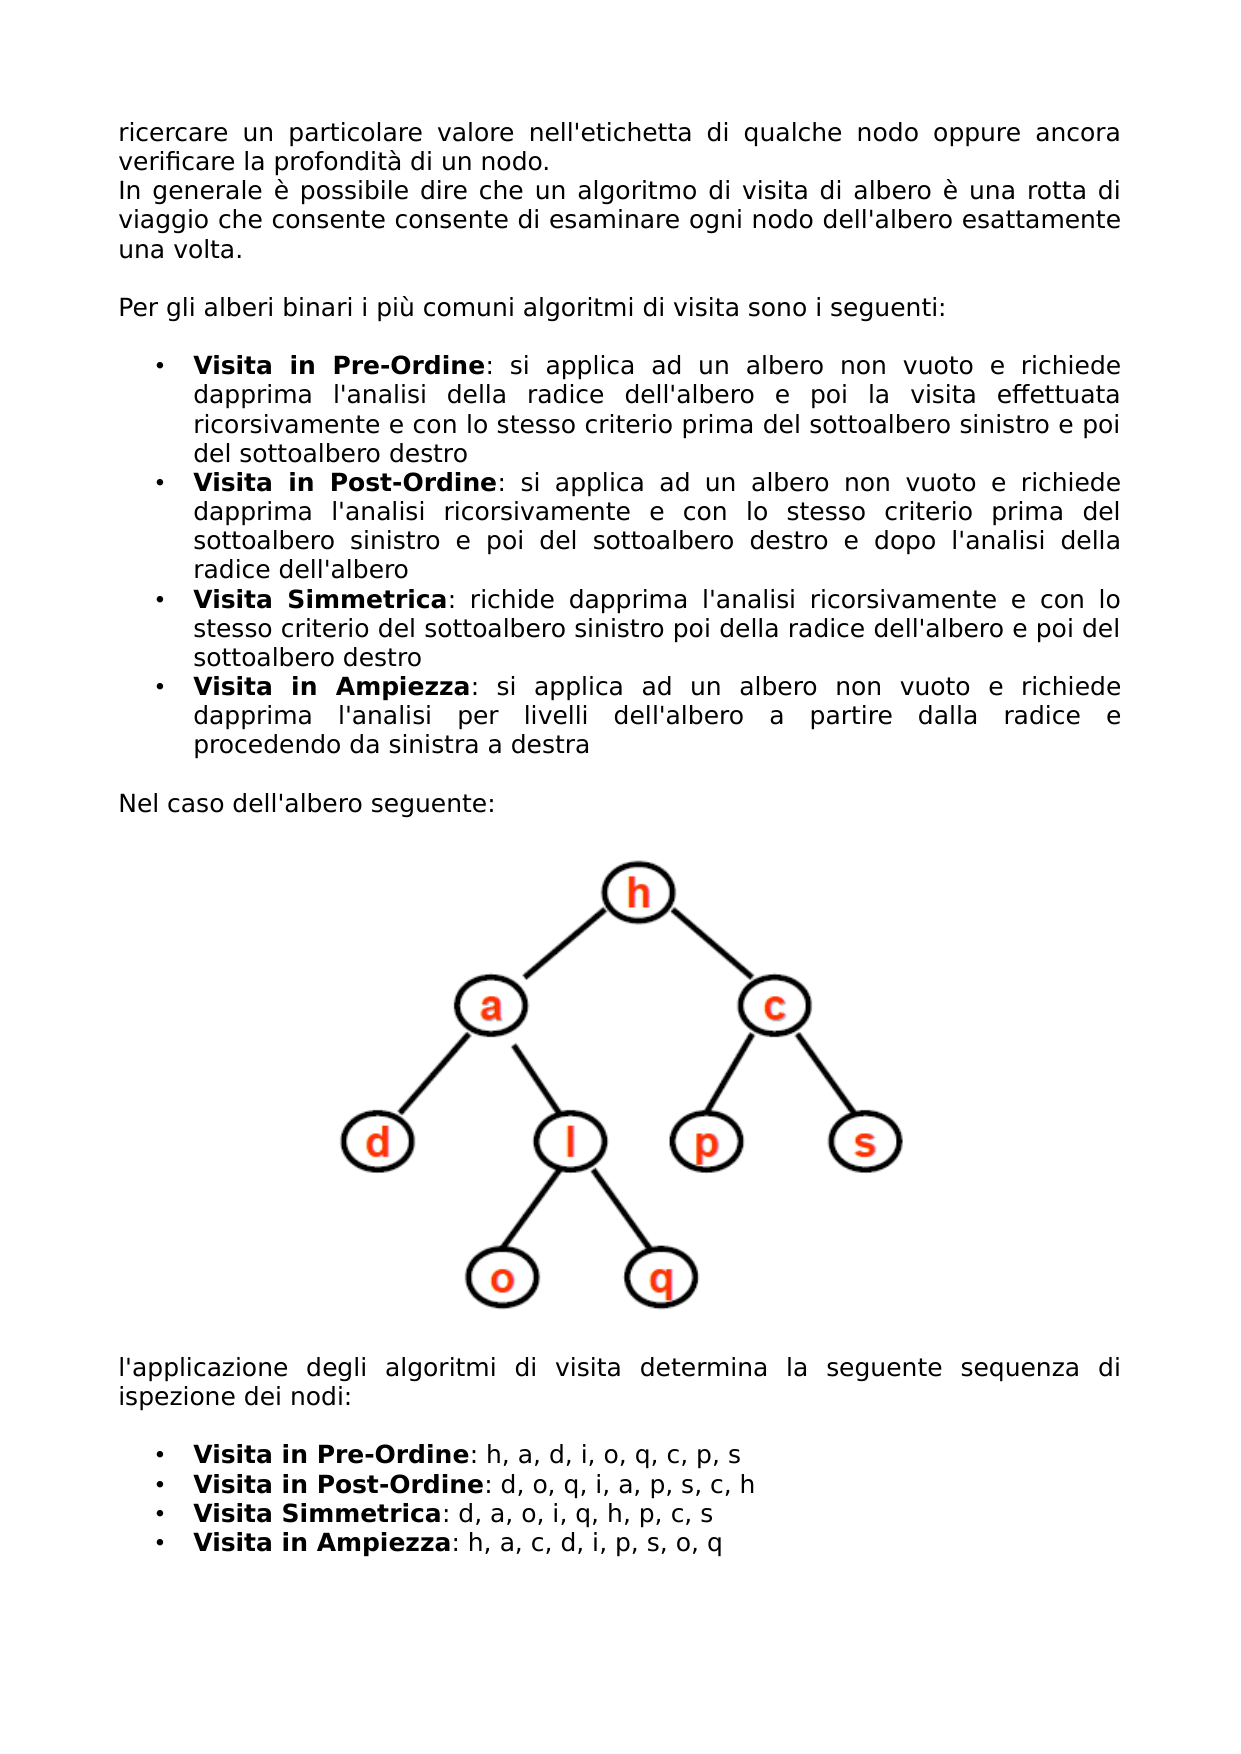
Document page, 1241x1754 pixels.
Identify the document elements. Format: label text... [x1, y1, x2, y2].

list Visita in Pre-Ordine: si applica ad un albero non vuoto e richiede dapprima l'analisi della radice dell'albero e poi la visita effettuata ricorsivamente e con lo stesso criterio prima del sottoalbero sinistro e poi del sottoalbero destro [156, 351, 1122, 468]
list Visita in Pre-Ordine: h, a, d, i, o, q, c, p, s [156, 1441, 1122, 1470]
list Visita in Ampiezza: h, a, c, d, i, p, s, o, q [156, 1528, 1122, 1557]
list Visita in Post-Ordine: d, o, q, i, a, p, s, c, h [156, 1470, 1122, 1499]
picture [320, 847, 920, 1324]
list Visita Simmetrica: richide dapprima l'analisi ricorsivamente e con lo stesso criterio del sottoalbero sinistro poi della radice dell'albero e poi del sottoalbero destro [156, 585, 1122, 672]
list Visita Simmetrica: d, a, o, i, q, h, p, c, s [156, 1499, 1122, 1528]
text ricercare un particolare valore nell'etichetta di qualche nodo oppure ancora verificare la profondità di un nodo. [118, 118, 1122, 176]
list Visita in Post-Ordine: si applica ad un albero non vuoto e richiede dapprima l'analisi ricorsivamente e con lo stesso criterio prima del sottoalbero sinistro e poi del sottoalbero destro e dopo l'analisi della radice dell'albero [156, 468, 1122, 585]
text l'applicazione degli algoritmi di visita determina la seguente sequenza di ispezione dei nodi: [118, 1353, 1122, 1411]
text Nel caso dell'albero seguente: [118, 789, 1122, 818]
text In generale è possibile dire che un algoritmo di visita di albero è una rotta di viaggio che consente consente di esaminare ogni nodo dell'albero esattamente una volta. [118, 176, 1122, 264]
list Visita in Ampiezza: si applica ad un albero non vuoto e richiede dapprima l'analisi per livelli dell'albero a partire dalla radice e procedendo da sinistra a destra [156, 672, 1122, 760]
text Per gli alberi binari i più comuni algoritmi di visita sono i seguenti: [118, 293, 1122, 322]
